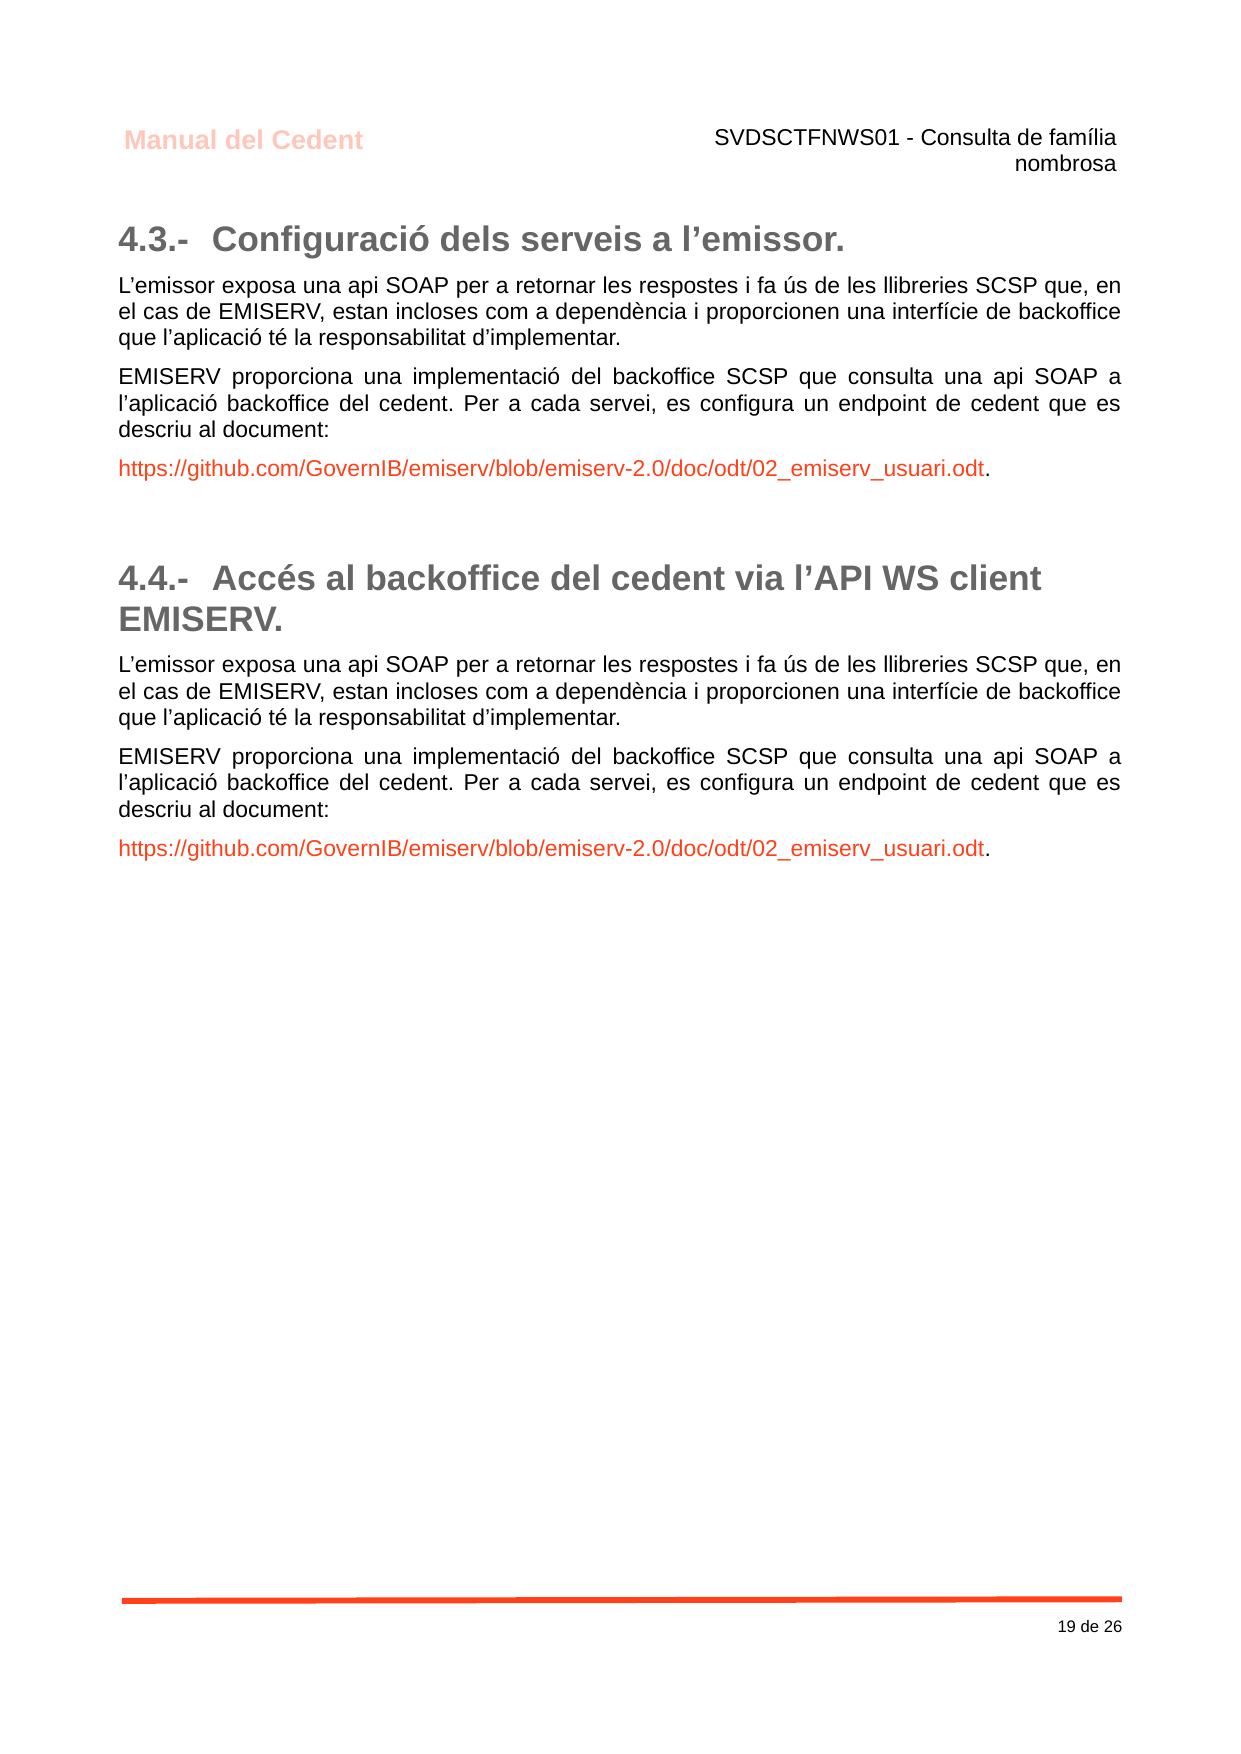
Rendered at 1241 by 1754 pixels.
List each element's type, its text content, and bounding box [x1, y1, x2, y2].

text EMISERV proporciona una implementació del backoffice SCSP que consulta una api SOAP a l’aplicació backoffice del cedent. Per a cada servei, es configura un endpoint de cedent que es descriu al document: [118, 743, 1122, 822]
subtitle Configuració dels serveis a l’emissor. [118, 218, 1122, 259]
subtitle Accés al backoffice del cedent via l’API WS client EMISERV. [118, 557, 1122, 639]
text https://github.com/GovernIB/emiserv/blob/emiserv-2.0/doc/odt/02_emiserv_usuari.odt. [118, 455, 1122, 481]
text https://github.com/GovernIB/emiserv/blob/emiserv-2.0/doc/odt/02_emiserv_usuari.odt. [118, 834, 1122, 861]
text L’emissor exposa una api SOAP per a retornar les respostes i fa ús de les llibreries SCSP que, en el cas de EMISERV, estan incloses com a dependència i proporcionen una interfície de backoffice que l’aplicació té la responsabilitat d’implementar. [118, 272, 1122, 351]
text L’emissor exposa una api SOAP per a retornar les respostes i fa ús de les llibreries SCSP que, en el cas de EMISERV, estan incloses com a dependència i proporcionen una interfície de backoffice que l’aplicació té la responsabilitat d’implementar. [118, 651, 1122, 730]
text EMISERV proporciona una implementació del backoffice SCSP que consulta una api SOAP a l’aplicació backoffice del cedent. Per a cada servei, es configura un endpoint de cedent que es descriu al document: [118, 363, 1122, 442]
